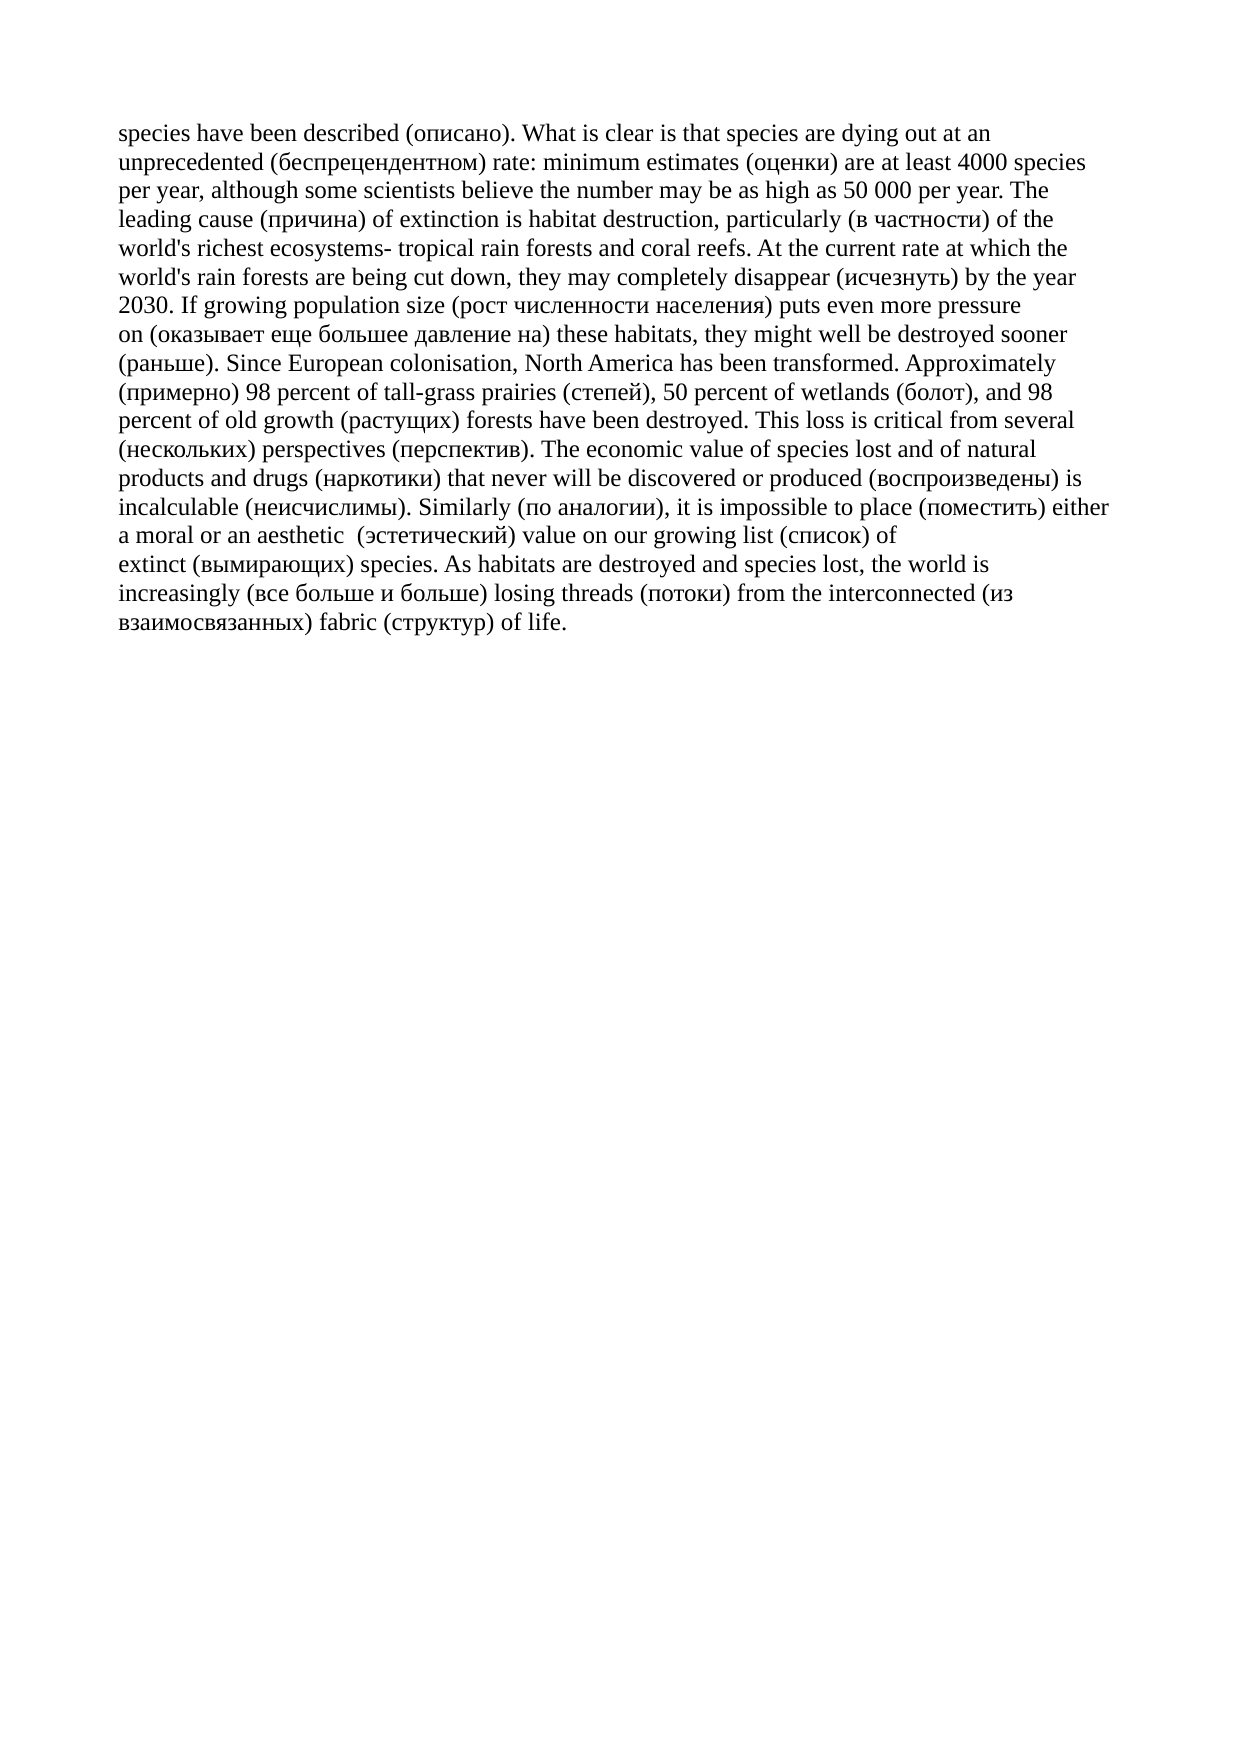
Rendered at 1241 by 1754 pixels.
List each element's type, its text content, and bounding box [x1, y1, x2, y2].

text world's richest ecosystems- tropical rain forests and coral reefs. At the current rate at which the world's rain forests are being cut down, they may completely disappear (исчезнуть) by the year 2030. If growing population size (рост численности населения) puts even more pressure [118, 233, 1122, 319]
text species have been described (описано). What is clear is that species are dying out at an unprecedented (беспрецендентном) rate: minimum estimates (оценки) are at least 4000 species per year, although some scientists believe the number may be as high as 50 000 per year. The leading cause (причина) of extinction is habitat destruction, particularly (в частности) of the [118, 118, 1122, 233]
text increasingly (все больше и больше) losing threads (потоки) from the interconnected (из взаимосвязанных) fabric (структур) of life. [118, 578, 1122, 636]
text percent of old growth (растущих) forests have been destroyed. This loss is critical from several (нескольких) perspectives (перспектив). The economic value of species lost and of natural products and drugs (наркотики) that never will be discovered or produced (воспроизведены) is incalculable (неисчислимы). Similarly (по аналогии), it is impossible to place (поместить) either a moral or an aesthetic (эстетический) value on our growing list (список) of [118, 406, 1122, 549]
text on (оказывает еще большее давление на) these habitats, they might well be destroyed sooner (раньше). Since European colonisation, North America has been transformed. Approximately (примерно) 98 percent of tall-grass prairies (степей), 50 percent of wetlands (болот), and 98 [118, 319, 1122, 406]
text extinct (вымирающих) species. As habitats are destroyed and species lost, the world is [118, 549, 1122, 578]
